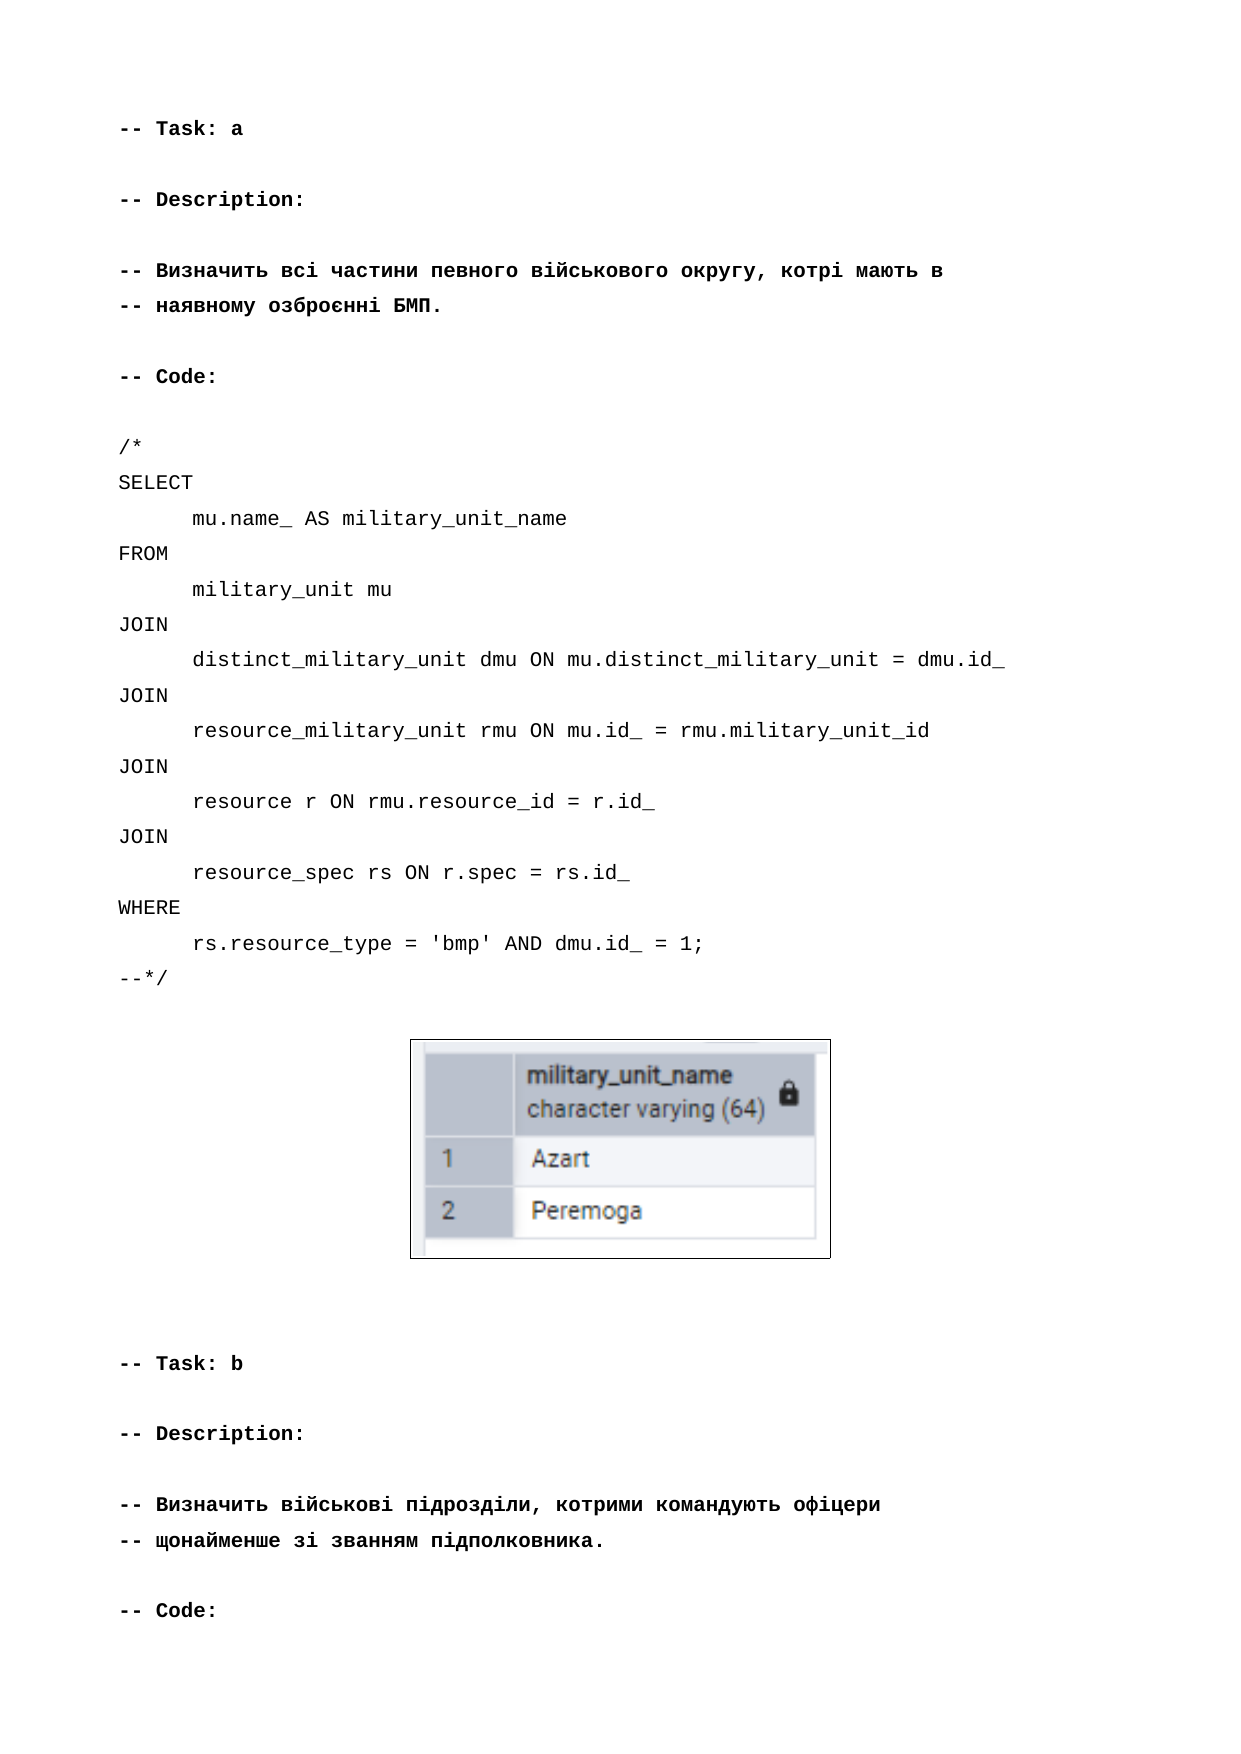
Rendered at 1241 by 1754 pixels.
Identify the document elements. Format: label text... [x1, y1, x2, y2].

text -- щонайменше зі званням підполковника. [118, 1530, 1122, 1553]
text -- Task: b [118, 1353, 1122, 1376]
text mu.name_ AS military_unit_name [118, 508, 1122, 531]
text -- наявному озброєнні БМП. [118, 295, 1122, 319]
text -- Code: [118, 366, 1122, 390]
text SELECT [118, 472, 1122, 496]
text rs.resource_type = 'bmp' AND dmu.id_ = 1; [118, 933, 1122, 956]
picture [413, 1042, 828, 1256]
text distinct_military_unit dmu ON mu.distinct_military_unit = dmu.id_ [118, 649, 1122, 673]
text JOIN [118, 685, 1122, 708]
text JOIN [118, 826, 1122, 850]
text -- Визначить військові підрозділи, котрими командують офіцери [118, 1494, 1122, 1518]
text resource_military_unit rmu ON mu.id_ = rmu.military_unit_id [118, 720, 1122, 744]
text --*/ [118, 968, 1122, 992]
text /* [118, 437, 1122, 461]
text JOIN [118, 614, 1122, 638]
text -- Code: [118, 1601, 1122, 1624]
text resource r ON rmu.resource_id = r.id_ [118, 791, 1122, 815]
text -- Description: [118, 1423, 1122, 1447]
text resource_spec rs ON r.spec = rs.id_ [118, 862, 1122, 886]
text -- Description: [118, 189, 1122, 213]
text -- Визначить всі частини певного військового округу, котрі мають в [118, 260, 1122, 283]
text WHERE [118, 897, 1122, 921]
text JOIN [118, 756, 1122, 779]
text -- Task: a [118, 118, 1122, 142]
text FROM [118, 543, 1122, 567]
text military_unit mu [118, 578, 1122, 602]
